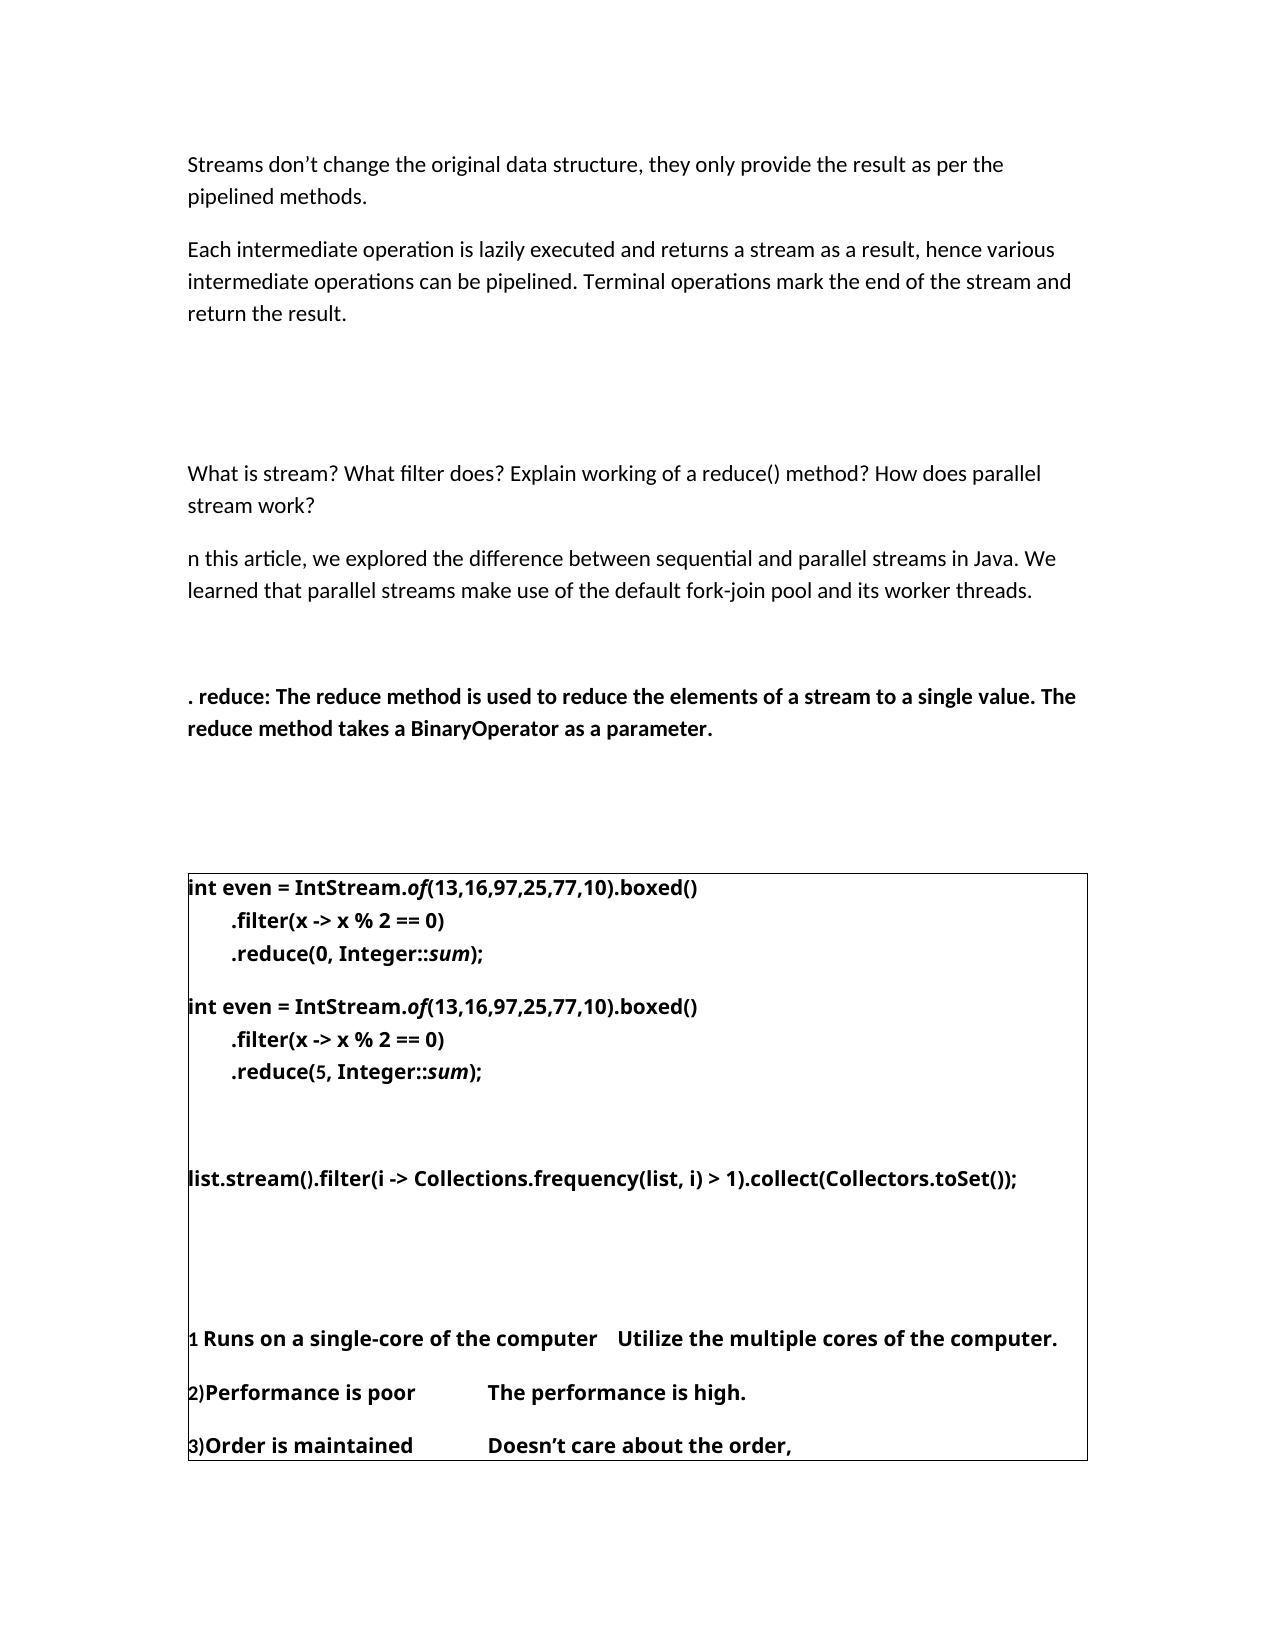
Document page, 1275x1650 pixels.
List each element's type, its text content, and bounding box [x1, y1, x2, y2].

text 1 Runs on a single-core of the computer Utilize the multiple cores of the computer. [189, 1324, 1087, 1353]
text What is stream? What filter does? Explain working of a reduce() method? How does parallel stream work? [187, 459, 1087, 519]
text 3)Order is maintained Doesn’t care about the order, [189, 1431, 1087, 1460]
text Streams don’t change the original data structure, they only provide the result as per the pipelined methods. [187, 150, 1087, 210]
text . reduce: The reduce method is used to reduce the elements of a stream to a single value. The reduce method takes a BinaryOperator as a parameter. [187, 682, 1087, 742]
text Each intermediate operation is lazily executed and returns a stream as a result, hence various intermediate operations can be pipelined. Terminal operations mark the end of the stream and return the result. [187, 235, 1087, 328]
text n this article, we explored the difference between sequential and parallel streams in Java. We learned that parallel streams make use of the default fork-join pool and its worker threads. [187, 544, 1087, 604]
text list.stream().filter(i -> Collections.frequency(list, i) > 1).collect(Collectors.toSet()); [189, 1164, 1087, 1193]
text int even = IntStream.of(13,16,97,25,77,10).boxed() .filter(x -> x % 2 == 0) .reduce(0, Integer::sum); [189, 874, 1087, 967]
text int even = IntStream.of(13,16,97,25,77,10).boxed() .filter(x -> x % 2 == 0) .reduce(5, Integer::sum); [189, 992, 1087, 1086]
text 2)Performance is poor The performance is high. [189, 1378, 1087, 1406]
